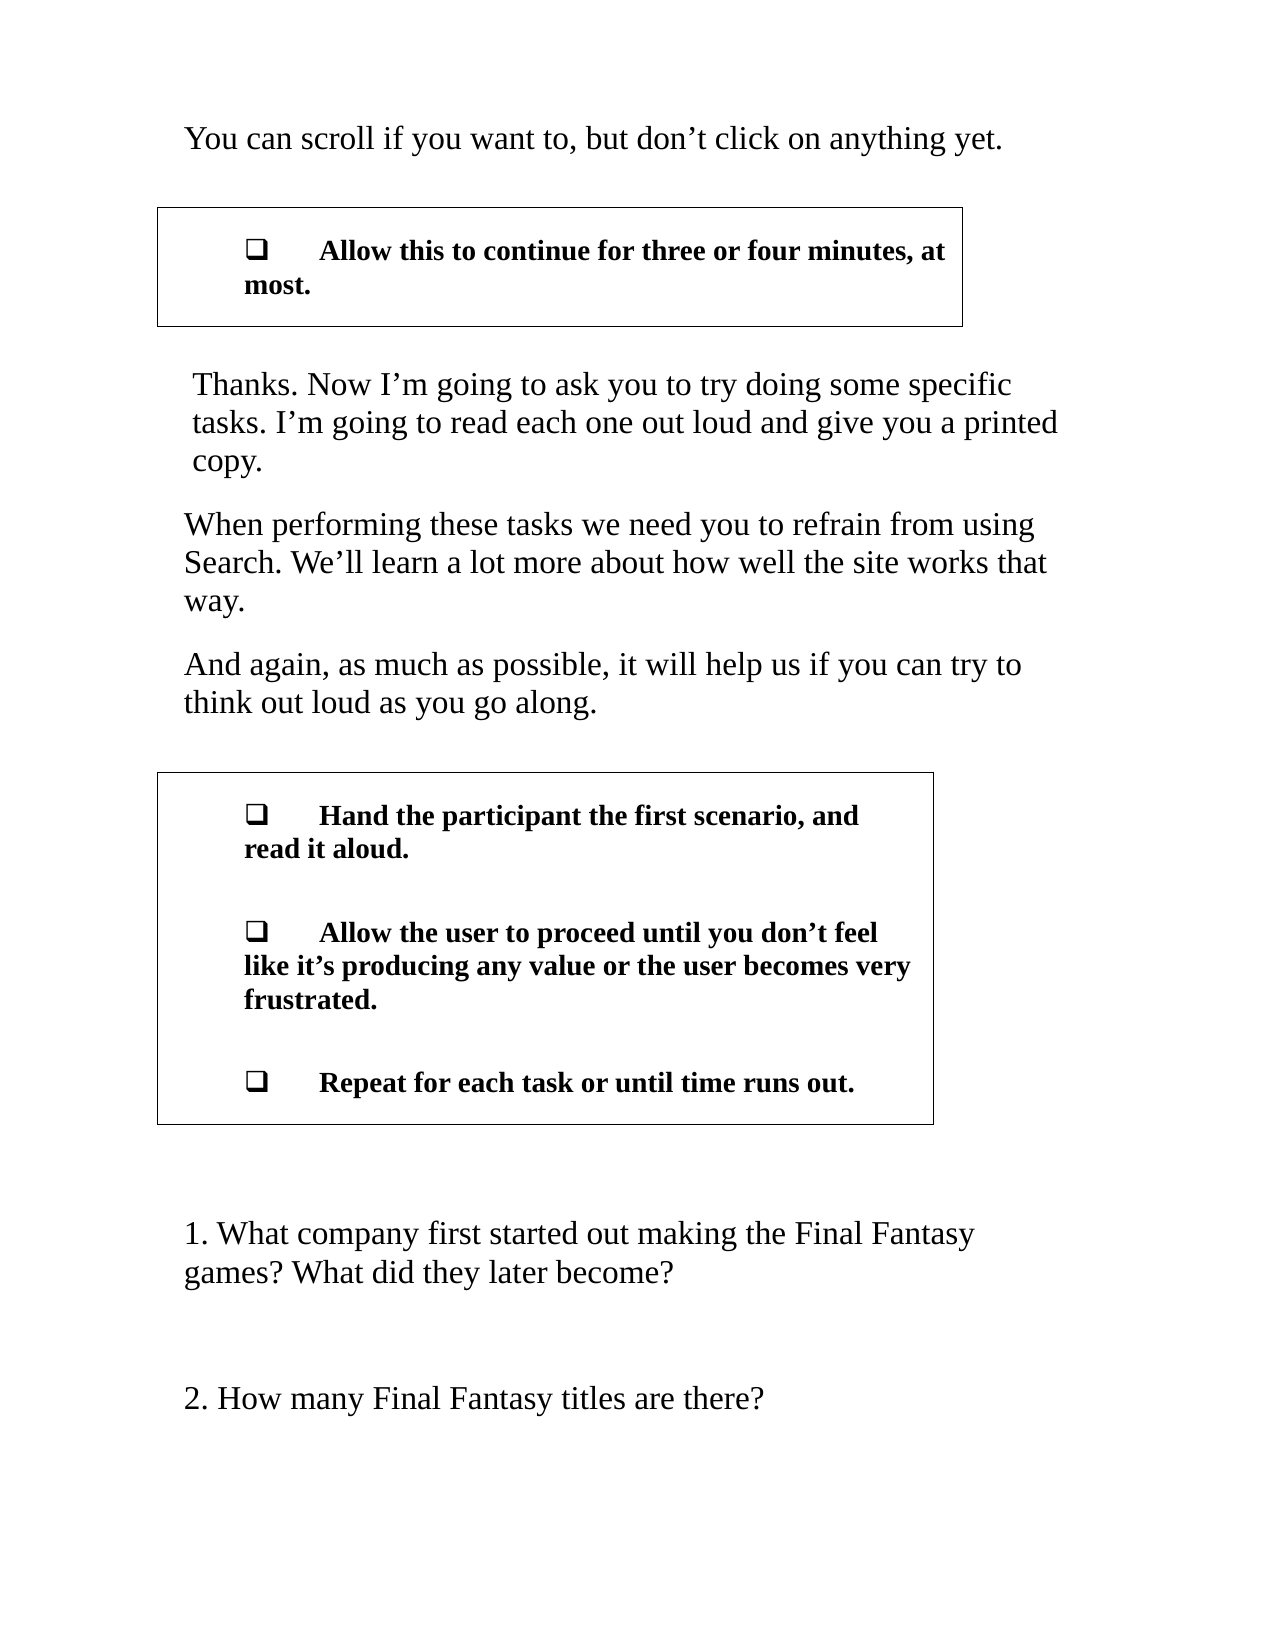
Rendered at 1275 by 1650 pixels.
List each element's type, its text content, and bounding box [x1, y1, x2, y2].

table_header Hand the participant the first scenario, and read it aloud. Allow the user to proceed until you don’t feel like it’s producing any value or the user becomes very frustrated. Repeat for each task or until time runs out. [158, 773, 933, 1124]
table_header Allow this to continue for three or four minutes, at most. [158, 208, 962, 326]
text Thanks. Now I’m going to ask you to try doing some specific tasks. I’m going to read each one out loud and give you a printed copy. [118, 364, 1082, 479]
text 2. How many Final Fantasy titles are there? [184, 1378, 1082, 1417]
text 1. What company first started out making the Final Fantasy games? What did they later become? [184, 1213, 1082, 1290]
text When performing these tasks we need you to refrain from using Search. We’ll learn a lot more about how well the site works that way. [184, 504, 1082, 619]
text And again, as much as possible, it will help us if you can try to think out loud as you go along. [184, 644, 1082, 721]
text You can scroll if you want to, but don’t click on anything yet. [184, 118, 1082, 156]
